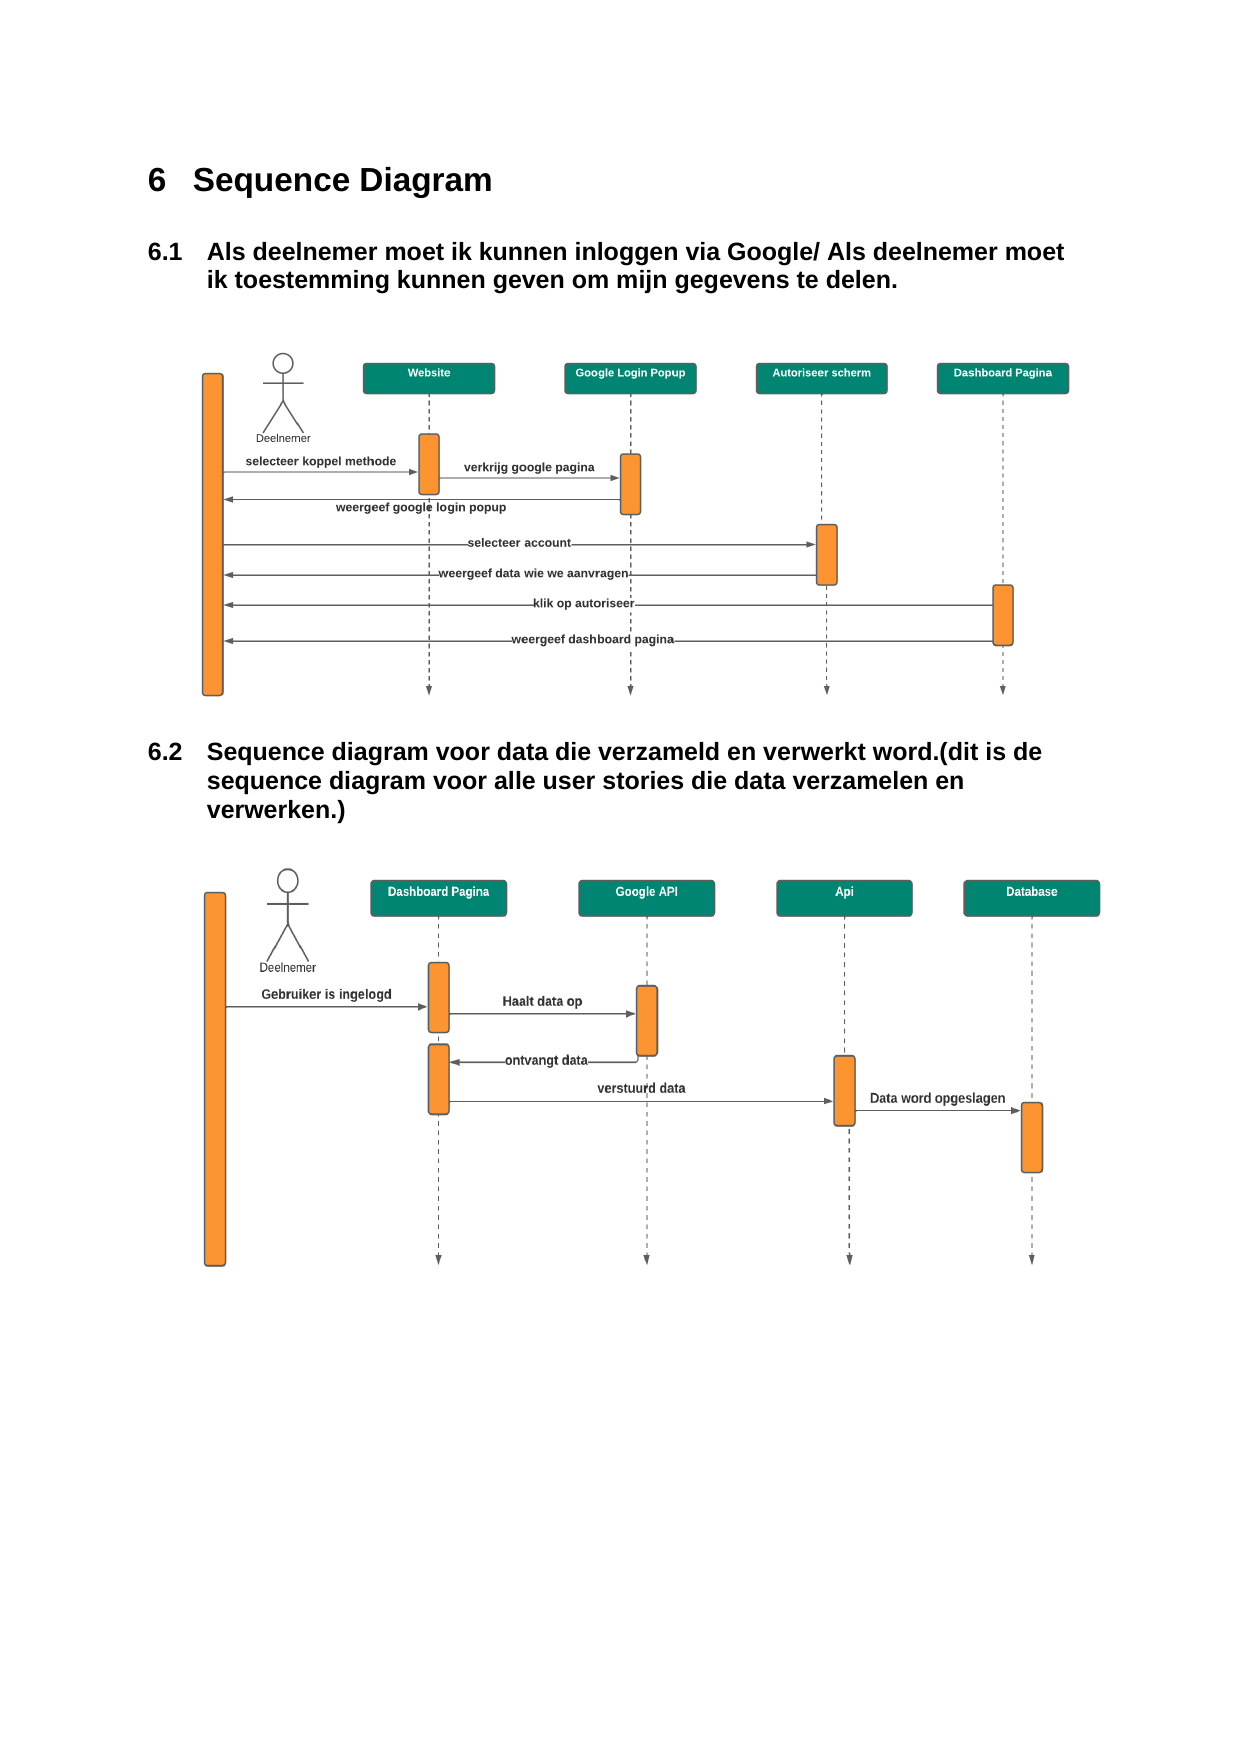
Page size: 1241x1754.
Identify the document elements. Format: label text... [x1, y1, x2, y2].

subtitle Sequence Diagram [148, 160, 1093, 198]
subtitle Sequence diagram voor data die verzameld en verwerkt word.(dit is de sequence diagram voor alle user stories die data verzamelen en verwerken.) [148, 737, 1093, 823]
subtitle Als deelnemer moet ik kunnen inloggen via Google/ Als deelnemer moet ik toestemming kunnen geven om mijn gegevens te delen. [148, 236, 1093, 294]
